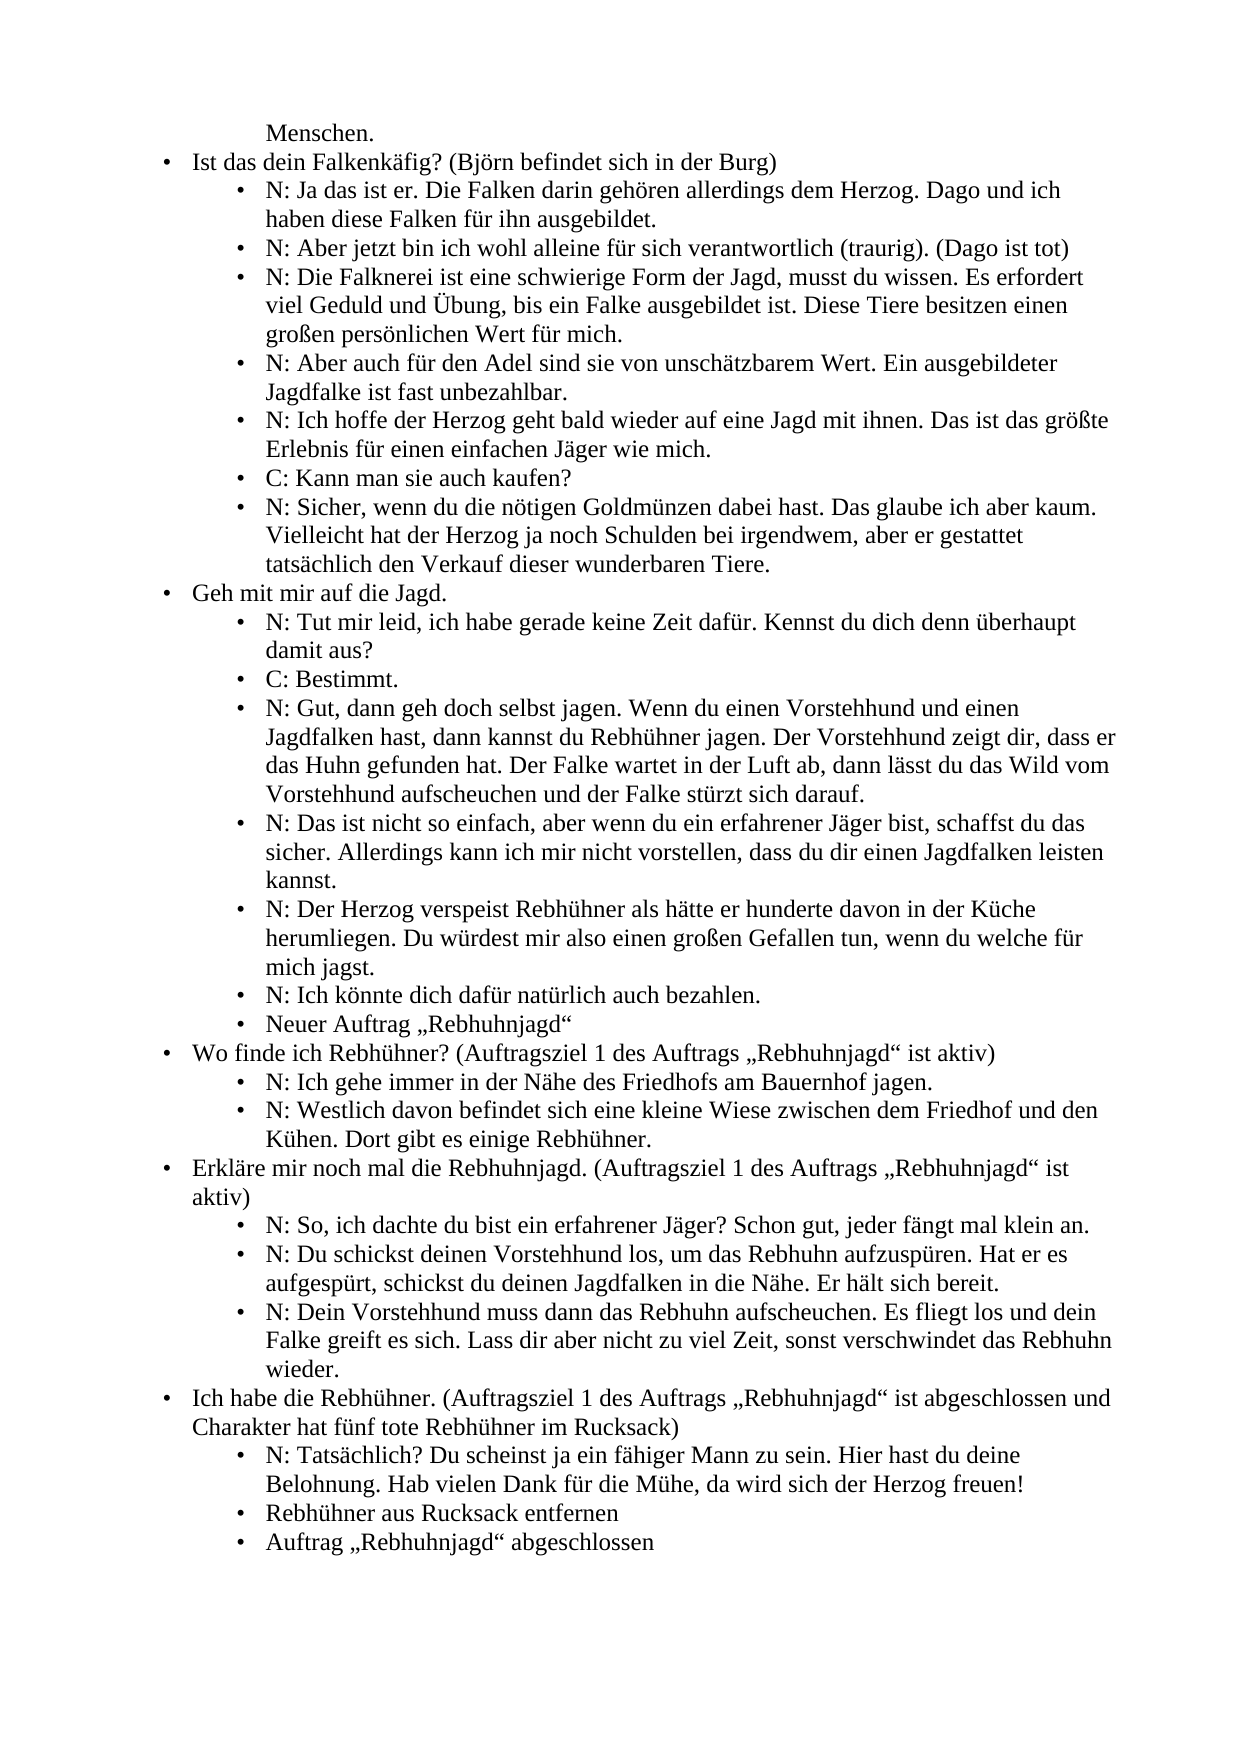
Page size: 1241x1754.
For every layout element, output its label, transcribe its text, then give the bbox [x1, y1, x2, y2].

list N: Ich gehe immer in der Nähe des Friedhofs am Bauernhof jagen. [236, 1067, 1122, 1096]
list Wo finde ich Rebhühner? (Auftragsziel 1 des Auftrags „Rebhuhnjagd“ ist aktiv) [162, 1038, 1122, 1067]
list Erkläre mir noch mal die Rebhuhnjagd. (Auftragsziel 1 des Auftrags „Rebhuhnjagd“ ist aktiv) [162, 1153, 1122, 1211]
list N: Die Falknerei ist eine schwierige Form der Jagd, musst du wissen. Es erfordert viel Geduld und Übung, bis ein Falke ausgebildet ist. Diese Tiere besitzen einen großen persönlichen Wert für mich. [236, 262, 1122, 348]
list C: Kann man sie auch kaufen? [236, 463, 1122, 492]
list N: Tut mir leid, ich habe gerade keine Zeit dafür. Kennst du dich denn überhaupt damit aus? [236, 607, 1122, 664]
list Auftrag „Rebhuhnjagd“ abgeschlossen [236, 1527, 1122, 1556]
list Menschen. [236, 118, 1122, 147]
list N: Tatsächlich? Du scheinst ja ein fähiger Mann zu sein. Hier hast du deine Belohnung. Hab vielen Dank für die Mühe, da wird sich der Herzog freuen! [236, 1441, 1122, 1498]
list C: Bestimmt. [236, 664, 1122, 693]
list Geh mit mir auf die Jagd. [162, 578, 1122, 607]
list N: Du schickst deinen Vorstehhund los, um das Rebhuhn aufzuspüren. Hat er es aufgespürt, schickst du deinen Jagdfalken in die Nähe. Er hält sich bereit. [236, 1239, 1122, 1297]
list Neuer Auftrag „Rebhuhnjagd“ [236, 1009, 1122, 1038]
list Rebhühner aus Rucksack entfernen [236, 1498, 1122, 1527]
list N: Das ist nicht so einfach, aber wenn du ein erfahrener Jäger bist, schaffst du das sicher. Allerdings kann ich mir nicht vorstellen, dass du dir einen Jagdfalken leisten kannst. [236, 808, 1122, 894]
list N: Sicher, wenn du die nötigen Goldmünzen dabei hast. Das glaube ich aber kaum. Vielleicht hat der Herzog ja noch Schulden bei irgendwem, aber er gestattet tatsächlich den Verkauf dieser wunderbaren Tiere. [236, 492, 1122, 578]
list N: Gut, dann geh doch selbst jagen. Wenn du einen Vorstehhund und einen Jagdfalken hast, dann kannst du Rebhühner jagen. Der Vorstehhund zeigt dir, dass er das Huhn gefunden hat. Der Falke wartet in der Luft ab, dann lässt du das Wild vom Vorstehhund aufscheuchen und der Falke stürzt sich darauf. [236, 693, 1122, 808]
list Ist das dein Falkenkäfig? (Björn befindet sich in der Burg) [162, 147, 1122, 176]
list N: Ich könnte dich dafür natürlich auch bezahlen. [236, 981, 1122, 1009]
list N: Westlich davon befindet sich eine kleine Wiese zwischen dem Friedhof und den Kühen. Dort gibt es einige Rebhühner. [236, 1096, 1122, 1153]
list Ich habe die Rebhühner. (Auftragsziel 1 des Auftrags „Rebhuhnjagd“ ist abgeschlossen und Charakter hat fünf tote Rebhühner im Rucksack) [162, 1383, 1122, 1441]
list N: Ich hoffe der Herzog geht bald wieder auf eine Jagd mit ihnen. Das ist das größte Erlebnis für einen einfachen Jäger wie mich. [236, 406, 1122, 463]
list N: Ja das ist er. Die Falken darin gehören allerdings dem Herzog. Dago und ich haben diese Falken für ihn ausgebildet. [236, 176, 1122, 233]
list N: Dein Vorstehhund muss dann das Rebhuhn aufscheuchen. Es fliegt los und dein Falke greift es sich. Lass dir aber nicht zu viel Zeit, sonst verschwindet das Rebhuhn wieder. [236, 1297, 1122, 1383]
list N: So, ich dachte du bist ein erfahrener Jäger? Schon gut, jeder fängt mal klein an. [236, 1211, 1122, 1239]
list N: Aber auch für den Adel sind sie von unschätzbarem Wert. Ein ausgebildeter Jagdfalke ist fast unbezahlbar. [236, 348, 1122, 406]
list N: Der Herzog verspeist Rebhühner als hätte er hunderte davon in der Küche herumliegen. Du würdest mir also einen großen Gefallen tun, wenn du welche für mich jagst. [236, 894, 1122, 981]
list N: Aber jetzt bin ich wohl alleine für sich verantwortlich (traurig). (Dago ist tot) [236, 233, 1122, 262]
